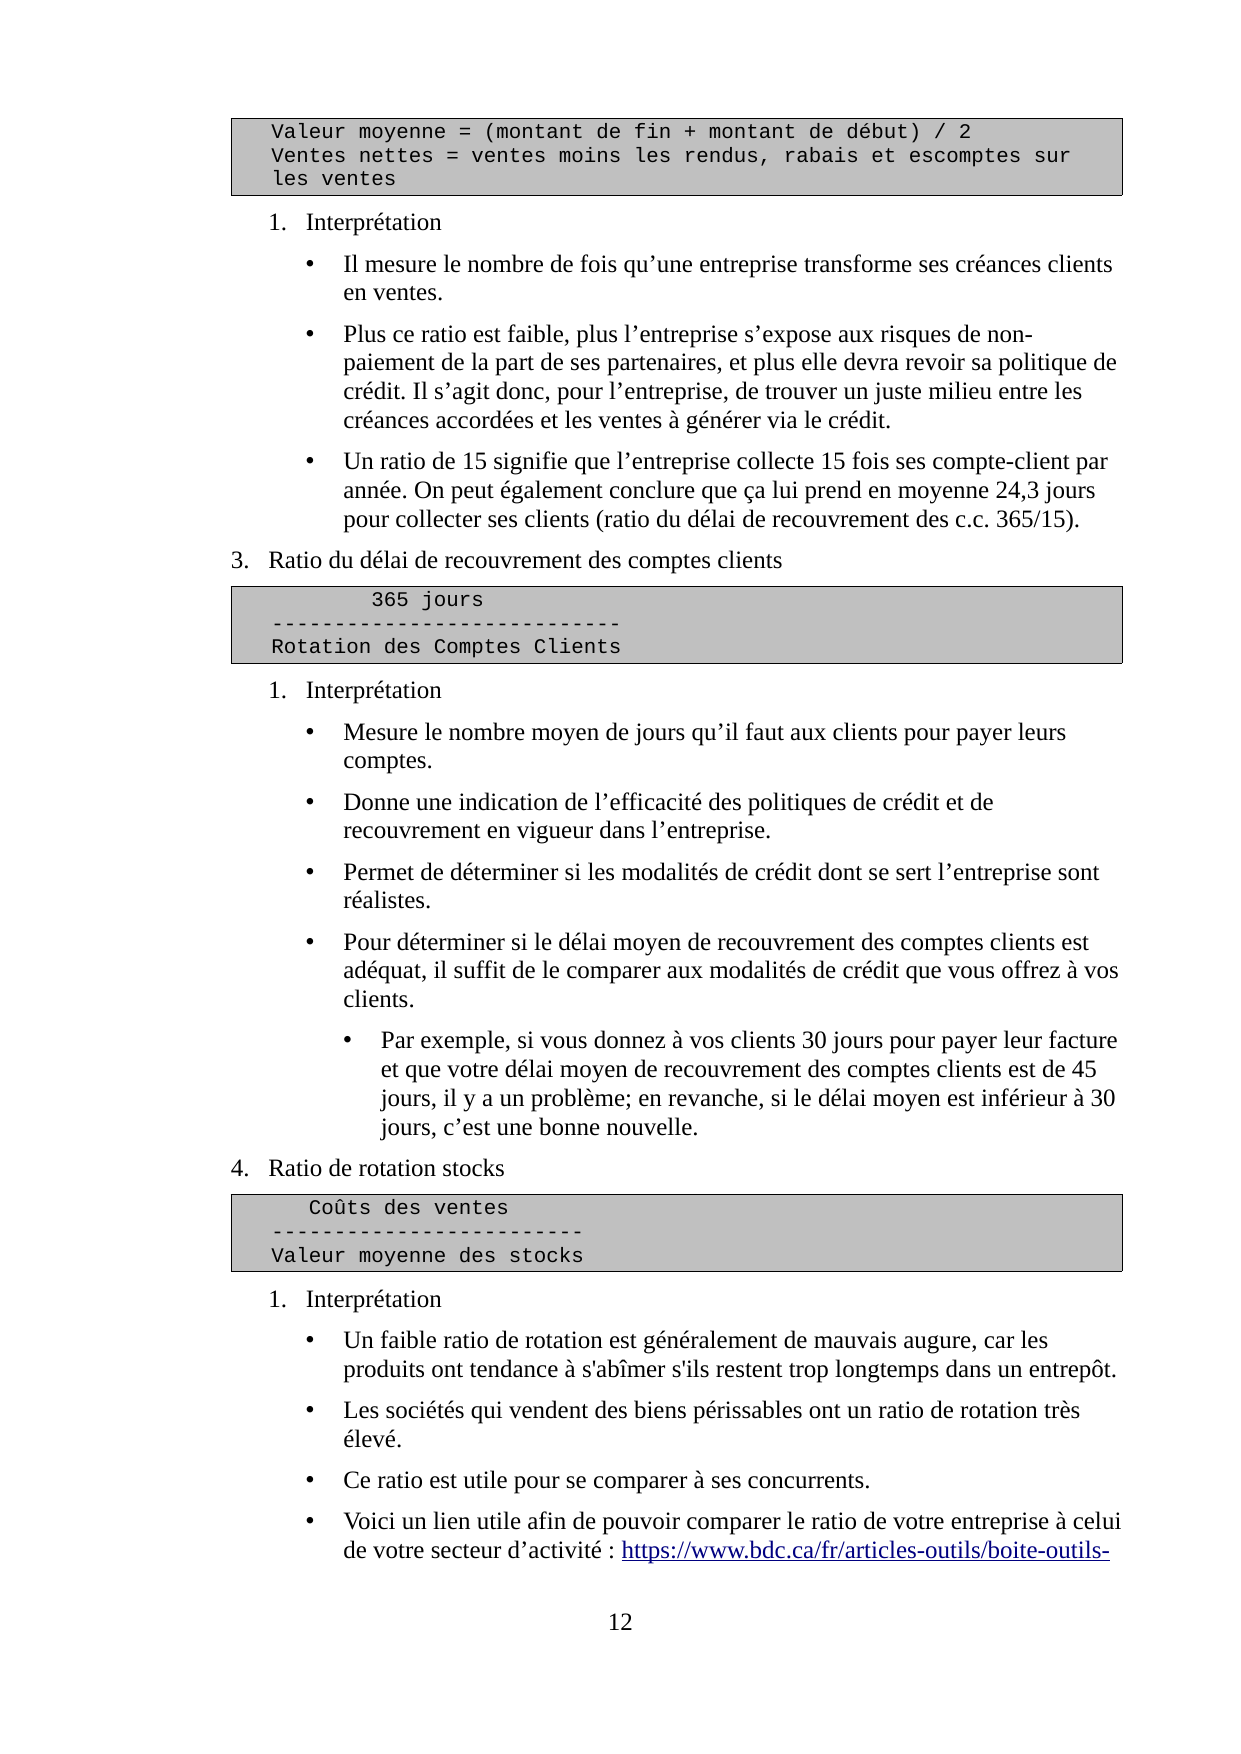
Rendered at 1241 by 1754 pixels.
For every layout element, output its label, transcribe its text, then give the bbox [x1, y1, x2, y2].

list Pour déterminer si le délai moyen de recouvrement des comptes clients est adéquat, il suffit de le comparer aux modalités de crédit que vous offrez à vos clients. [306, 927, 1122, 1013]
list Coûts des ventes [232, 1195, 1122, 1218]
list Un ratio de 15 signifie que l’entreprise collecte 15 fois ses compte-client par année. On peut également conclure que ça lui prend en moyenne 24,3 jours pour collecter ses clients (ratio du délai de recouvrement des c.c. 365/15). [306, 446, 1122, 532]
list Rotation des Comptes Clients [232, 633, 1122, 663]
list Plus ce ratio est faible, plus l’entreprise s’expose aux risques de non-paiement de la part de ses partenaires, et plus elle devra revoir sa politique de crédit. Il s’agit donc, pour l’entreprise, de trouver un juste milieu entre les créances accordées et les ventes à générer via le crédit. [306, 319, 1122, 434]
list Ce ratio est utile pour se comparer à ses concurrents. [306, 1465, 1122, 1494]
list Interprétation [268, 676, 1122, 704]
list 365 jours [232, 587, 1122, 610]
list Ratio de rotation stocks [231, 1153, 1122, 1182]
list ---------------------------- [232, 610, 1122, 633]
list Il mesure le nombre de fois qu’une entreprise transforme ses créances clients en ventes. [306, 249, 1122, 306]
list Voici un lien utile afin de pouvoir comparer le ratio de votre entreprise à celui de votre secteur d’activité : https://www.bdc.ca/fr/articles-outils/boite-outils- [306, 1506, 1122, 1564]
list Interprétation [268, 1284, 1122, 1312]
list Ventes nettes = ventes moins les rendus, rabais et escomptes sur les ventes [232, 142, 1122, 195]
list Donne une indication de l’efficacité des politiques de crédit et de recouvrement en vigueur dans l’entreprise. [306, 787, 1122, 844]
list Ratio du délai de recouvrement des comptes clients [231, 545, 1122, 574]
list ------------------------- [232, 1218, 1122, 1242]
list Valeur moyenne = (montant de fin + montant de début) / 2 [232, 119, 1122, 142]
list Un faible ratio de rotation est généralement de mauvais augure, car les produits ont tendance à s'abîmer s'ils restent trop longtemps dans un entrepôt. [306, 1325, 1122, 1382]
list Par exemple, si vous donnez à vos clients 30 jours pour payer leur facture et que votre délai moyen de recouvrement des comptes clients est de 45 jours, il y a un problème; en revanche, si le délai moyen est inférieur à 30 jours, c’est une bonne nouvelle. [343, 1026, 1122, 1141]
list Mesure le nombre moyen de jours qu’il faut aux clients pour payer leurs comptes. [306, 717, 1122, 774]
list Interprétation [268, 207, 1122, 236]
list Valeur moyenne des stocks [232, 1242, 1122, 1271]
list Les sociétés qui vendent des biens périssables ont un ratio de rotation très élevé. [306, 1395, 1122, 1452]
list Permet de déterminer si les modalités de crédit dont se sert l’entreprise sont réalistes. [306, 857, 1122, 914]
